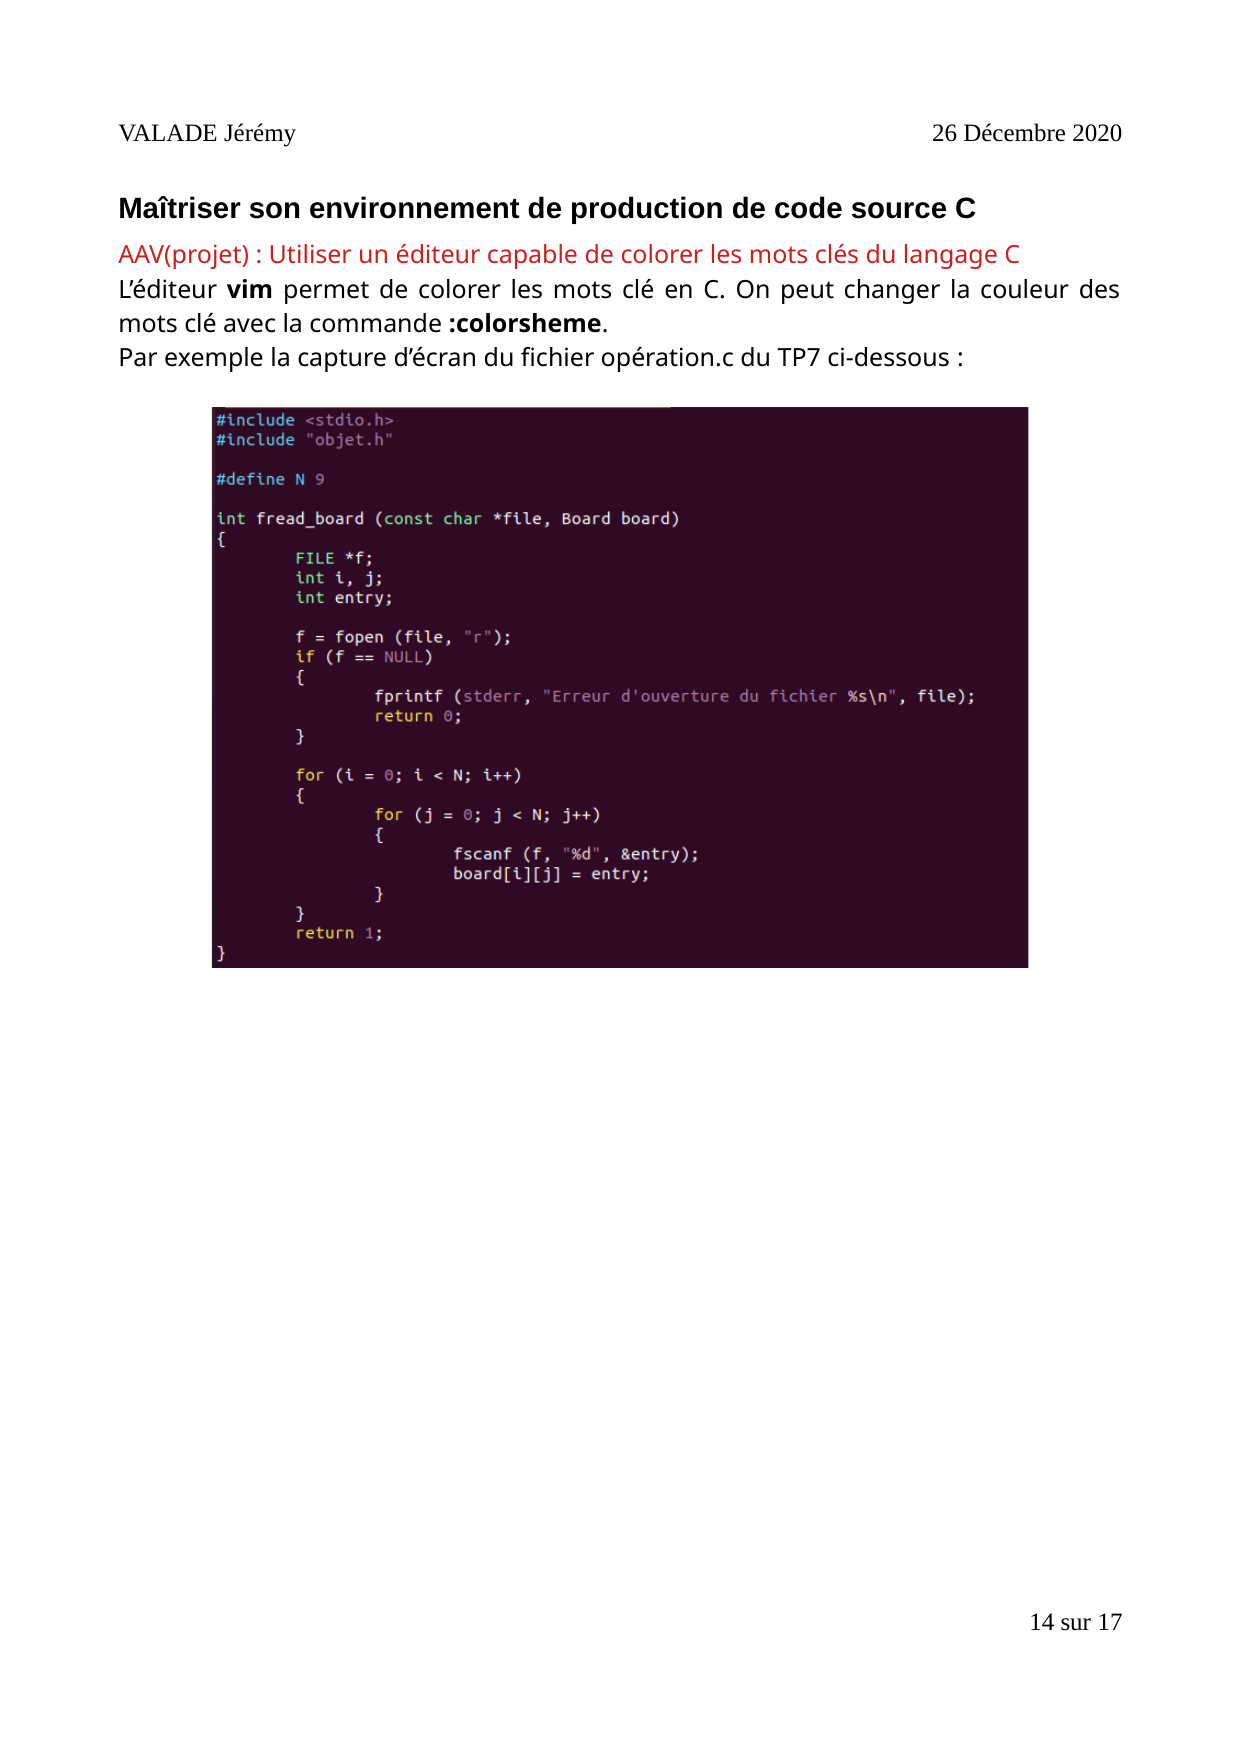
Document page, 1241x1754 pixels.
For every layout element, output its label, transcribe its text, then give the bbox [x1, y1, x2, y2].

text Par exemple la capture d’écran du fichier opération.c du TP7 ci-dessous : [118, 339, 1122, 373]
subtitle Maîtriser son environnement de production de code source C [118, 191, 1122, 225]
picture [211, 407, 1029, 968]
text AAV(projet) : Utiliser un éditeur capable de colorer les mots clés du langage C [118, 237, 1122, 271]
text L’éditeur vim permet de colorer les mots clé en C. On peut changer la couleur des mots clé avec la commande :colorsheme. [118, 271, 1122, 339]
